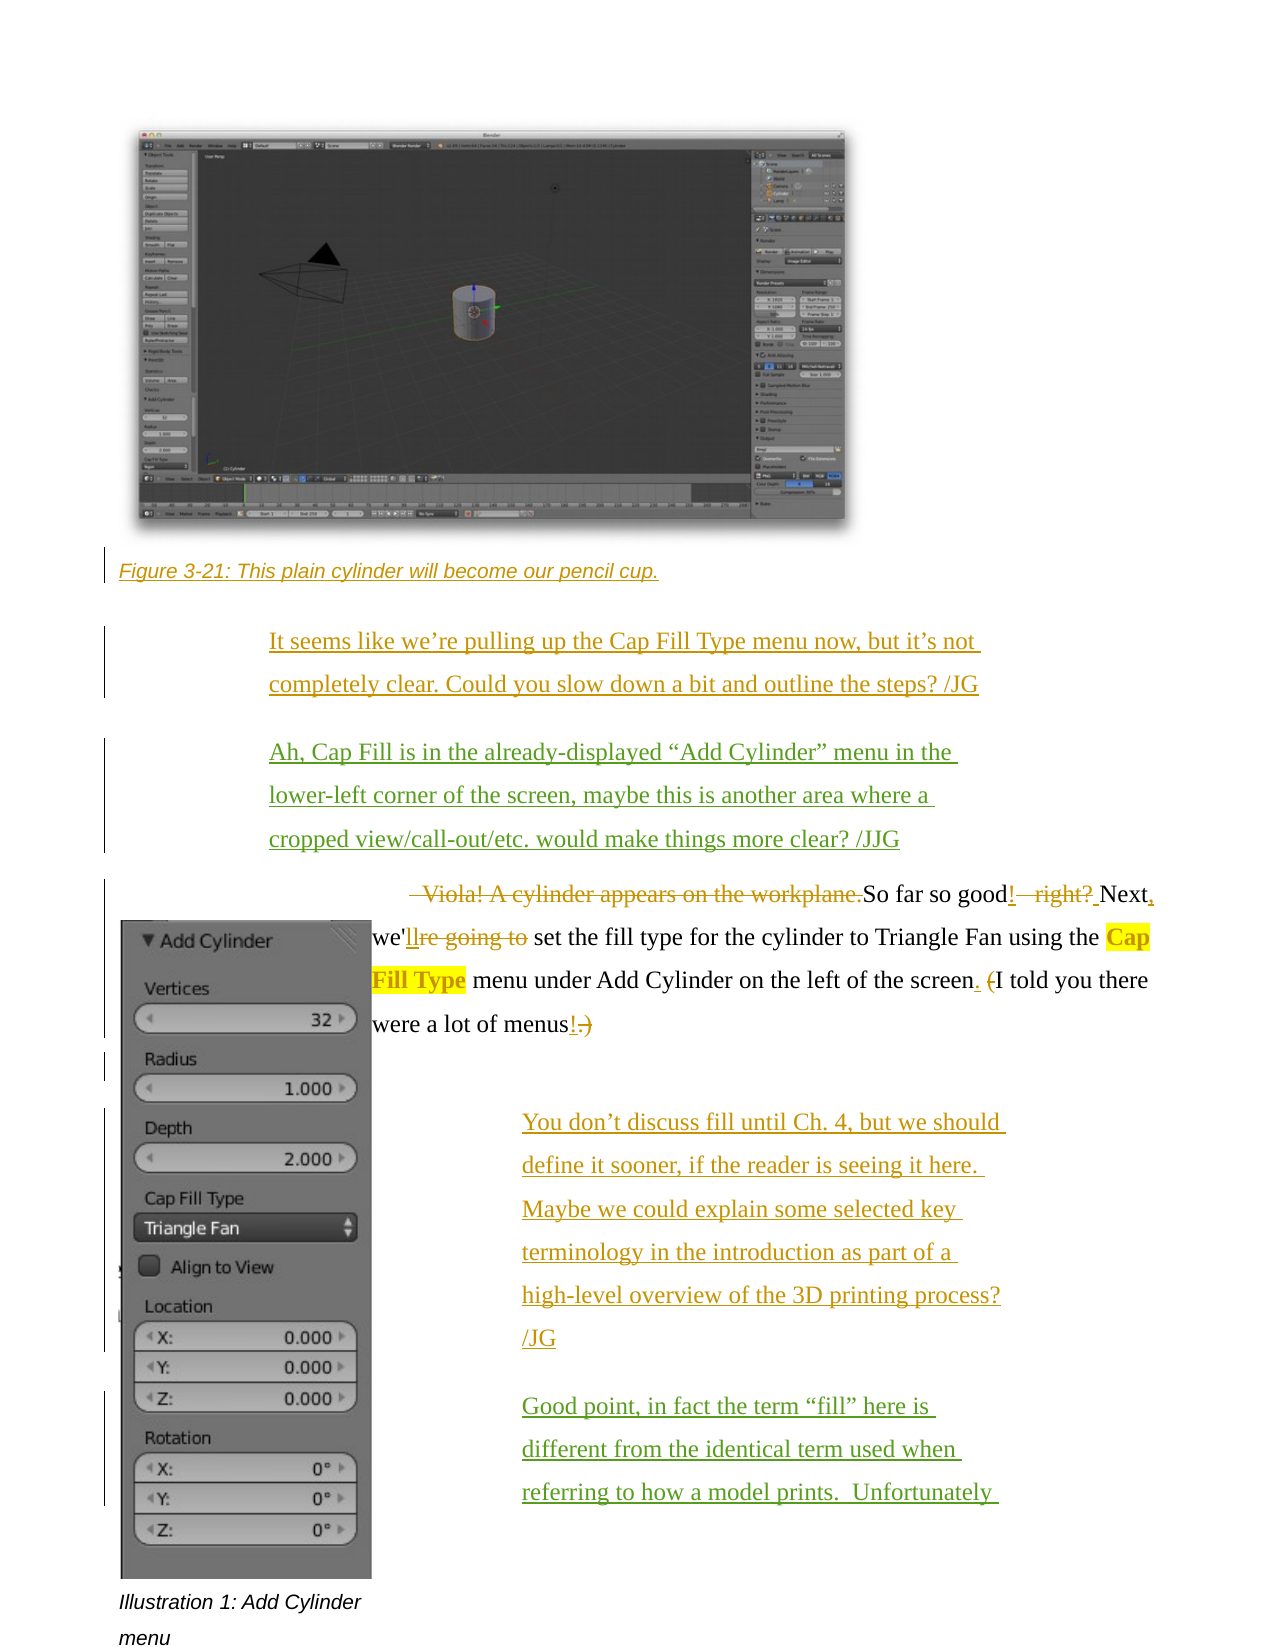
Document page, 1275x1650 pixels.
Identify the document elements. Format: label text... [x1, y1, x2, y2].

picture [118, 118, 865, 547]
text It seems like we’re pulling up the Cap Fill Type menu now, but it’s not completely clear. Could you slow down a bit and outline the steps? /JG [268, 626, 1006, 698]
text Figure 3-21: This plain cylinder will become our pencil cup. [118, 118, 1156, 583]
text You don’t discuss fill until Ch. 4, but we should define it sooner, if the reader is seeing it here. Maybe we could explain some selected key terminology in the introduction as part of a high-level overview of the 3D printing process? /JG [372, 1107, 1006, 1352]
text Illustration 1: Add Cylinder menu [118, 1579, 372, 1650]
picture [118, 920, 372, 1579]
text Good point, in fact the term “fill” here is different from the identical term used when referring to how a model prints. Unfortunately [372, 1391, 1006, 1506]
text Ah, Cap Fill is in the already-displayed “Add Cylinder” menu in the lower-left corner of the screen, maybe this is another area where a cropped view/call-out/etc. would make things more clear? /JJG [268, 737, 1006, 852]
text So far so good! Next, we'll set the fill type for the cylinder to Triangle Fan using the Cap Fill Type menu under Add Cylinder on the left of the screen. I told you there were a lot of menus! [118, 879, 1156, 1037]
